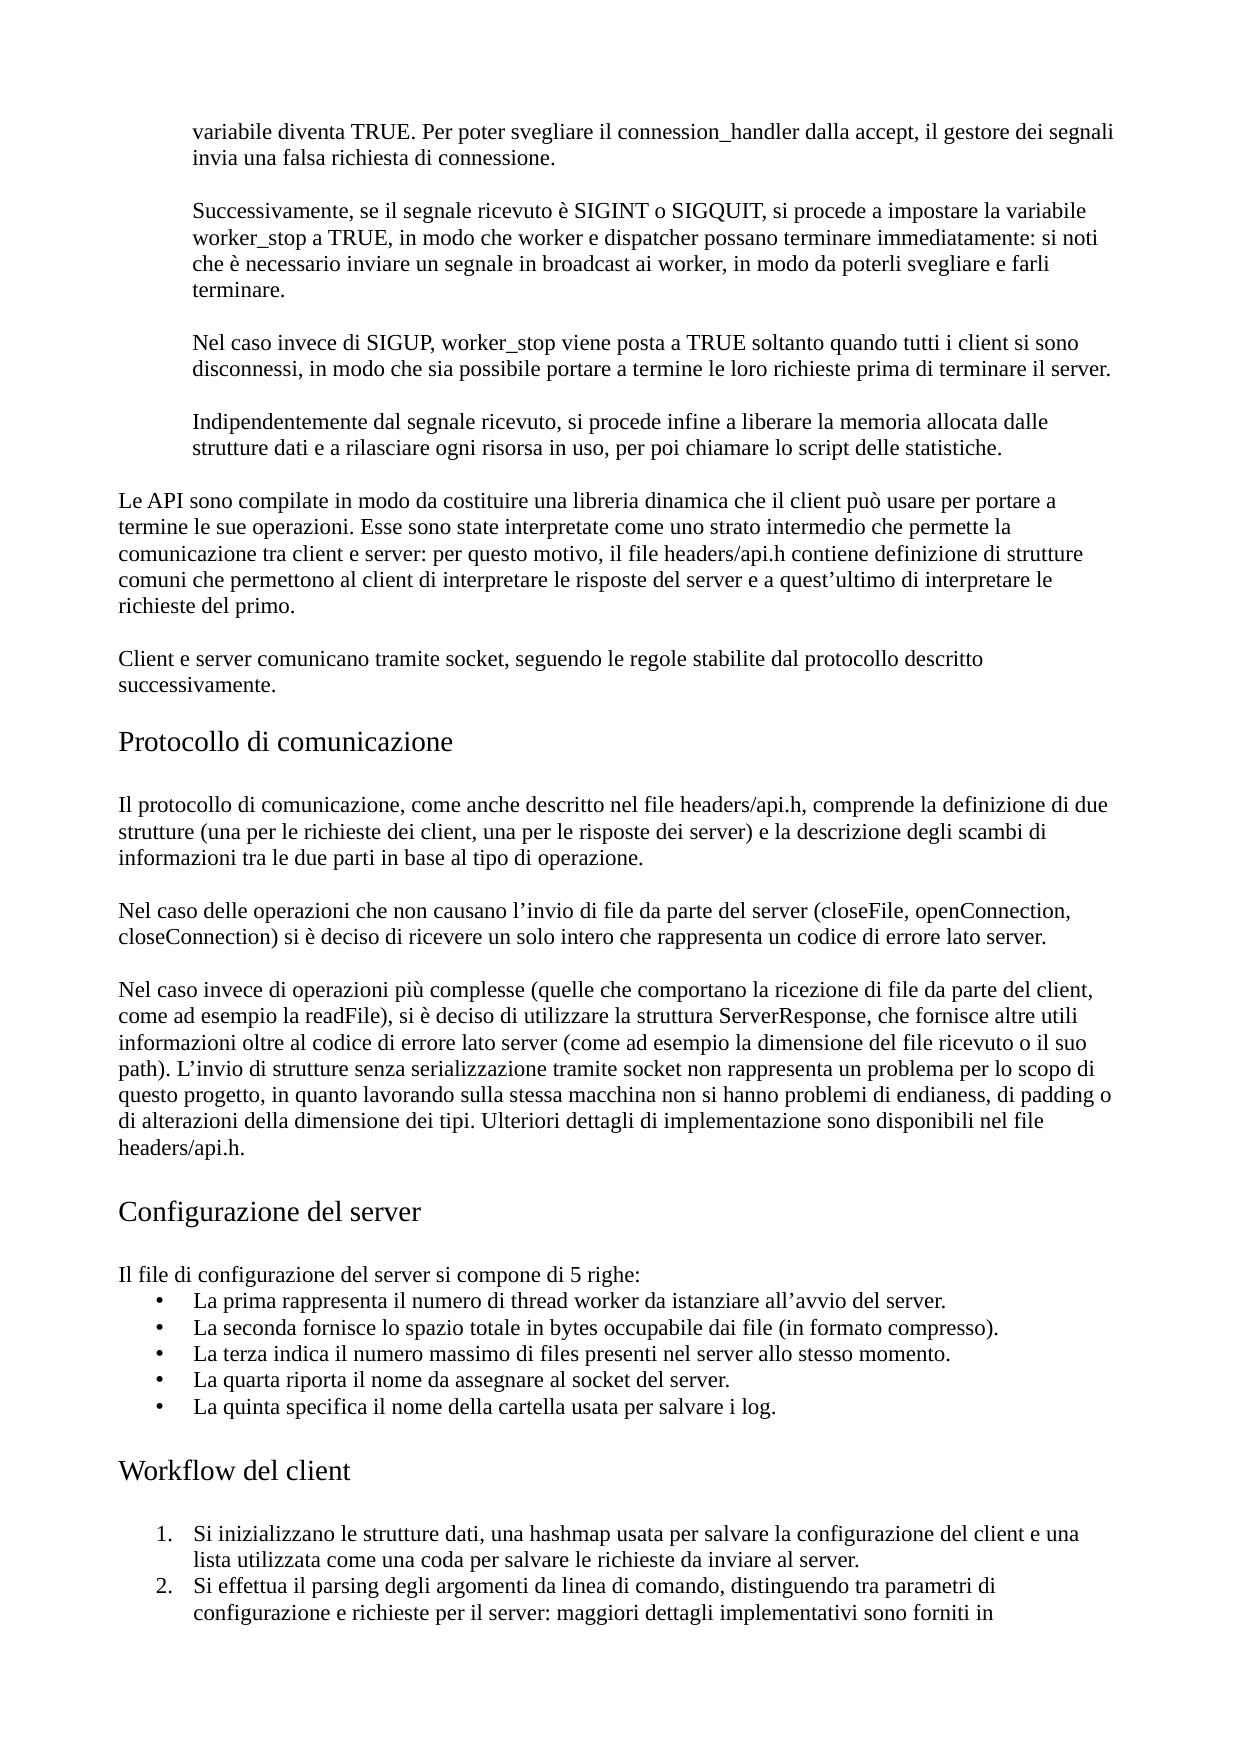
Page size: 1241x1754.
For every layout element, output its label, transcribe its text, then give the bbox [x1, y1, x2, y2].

text Il file di configurazione del server si compone di 5 righe: [118, 1261, 1122, 1287]
list Si inizializzano le strutture dati, una hashmap usata per salvare la configurazione del client e una lista utilizzata come una coda per salvare le richieste da inviare al server. [156, 1520, 1122, 1572]
text Indipendentemente dal segnale ricevuto, si procede infine a liberare la memoria allocata dalle strutture dati e a rilasciare ogni risorsa in uso, per poi chiamare lo script delle statistiche. [118, 408, 1122, 461]
text Protocollo di comunicazione [118, 724, 1122, 758]
text Nel caso invece di operazioni più complesse (quelle che comportano la ricezione di file da parte del client, come ad esempio la readFile), si è deciso di utilizzare la struttura ServerResponse, che fornisce altre utili informazioni oltre al codice di errore lato server (come ad esempio la dimensione del file ricevuto o il suo path). L’invio di strutture senza serializzazione tramite socket non rappresenta un problema per lo scopo di questo progetto, in quanto lavorando sulla stessa macchina non si hanno problemi di endianess, di padding o di alterazioni della dimensione dei tipi. Ulteriori dettagli di implementazione sono disponibili nel file headers/api.h. [118, 976, 1122, 1160]
text Workflow del client [118, 1453, 1122, 1486]
text Il protocollo di comunicazione, come anche descritto nel file headers/api.h, comprende la definizione di due strutture (una per le richieste dei client, una per le risposte dei server) e la descrizione degli scambi di informazioni tra le due parti in base al tipo di operazione. [118, 791, 1122, 870]
text Successivamente, se il segnale ricevuto è SIGINT o SIGQUIT, si procede a impostare la variabile worker_stop a TRUE, in modo che worker e dispatcher possano terminare immediatamente: si noti che è necessario inviare un segnale in broadcast ai worker, in modo da poterli svegliare e farli terminare. [118, 197, 1122, 303]
list La quarta riporta il nome da assegnare al socket del server. [156, 1366, 1122, 1393]
text Nel caso delle operazioni che non causano l’invio di file da parte del server (closeFile, openConnection, closeConnection) si è deciso di ricevere un solo intero che rappresenta un codice di errore lato server. [118, 897, 1122, 949]
text Le API sono compilate in modo da costituire una libreria dinamica che il client può usare per portare a termine le sue operazioni. Esse sono state interpretate come uno strato intermedio che permette la comunicazione tra client e server: per questo motivo, il file headers/api.h contiene definizione di strutture comuni che permettono al client di interpretare le risposte del server e a quest’ultimo di interpretare le richieste del primo. [118, 487, 1122, 619]
list La prima rappresenta il numero di thread worker da istanziare all’avvio del server. [156, 1287, 1122, 1314]
list La terza indica il numero massimo di files presenti nel server allo stesso momento. [156, 1340, 1122, 1366]
text Client e server comunicano tramite socket, seguendo le regole stabilite dal protocollo descritto successivamente. [118, 645, 1122, 698]
text variabile diventa TRUE. Per poter svegliare il connession_handler dalla accept, il gestore dei segnali invia una falsa richiesta di connessione. [118, 118, 1122, 171]
text Configurazione del server [118, 1194, 1122, 1227]
list La seconda fornisce lo spazio totale in bytes occupabile dai file (in formato compresso). [156, 1314, 1122, 1340]
text Nel caso invece di SIGUP, worker_stop viene posta a TRUE soltanto quando tutti i client si sono disconnessi, in modo che sia possibile portare a termine le loro richieste prima di terminare il server. [118, 329, 1122, 382]
list La quinta specifica il nome della cartella usata per salvare i log. [156, 1393, 1122, 1419]
list Si effettua il parsing degli argomenti da linea di comando, distinguendo tra parametri di configurazione e richieste per il server: maggiori dettagli implementativi sono forniti in [156, 1572, 1122, 1625]
